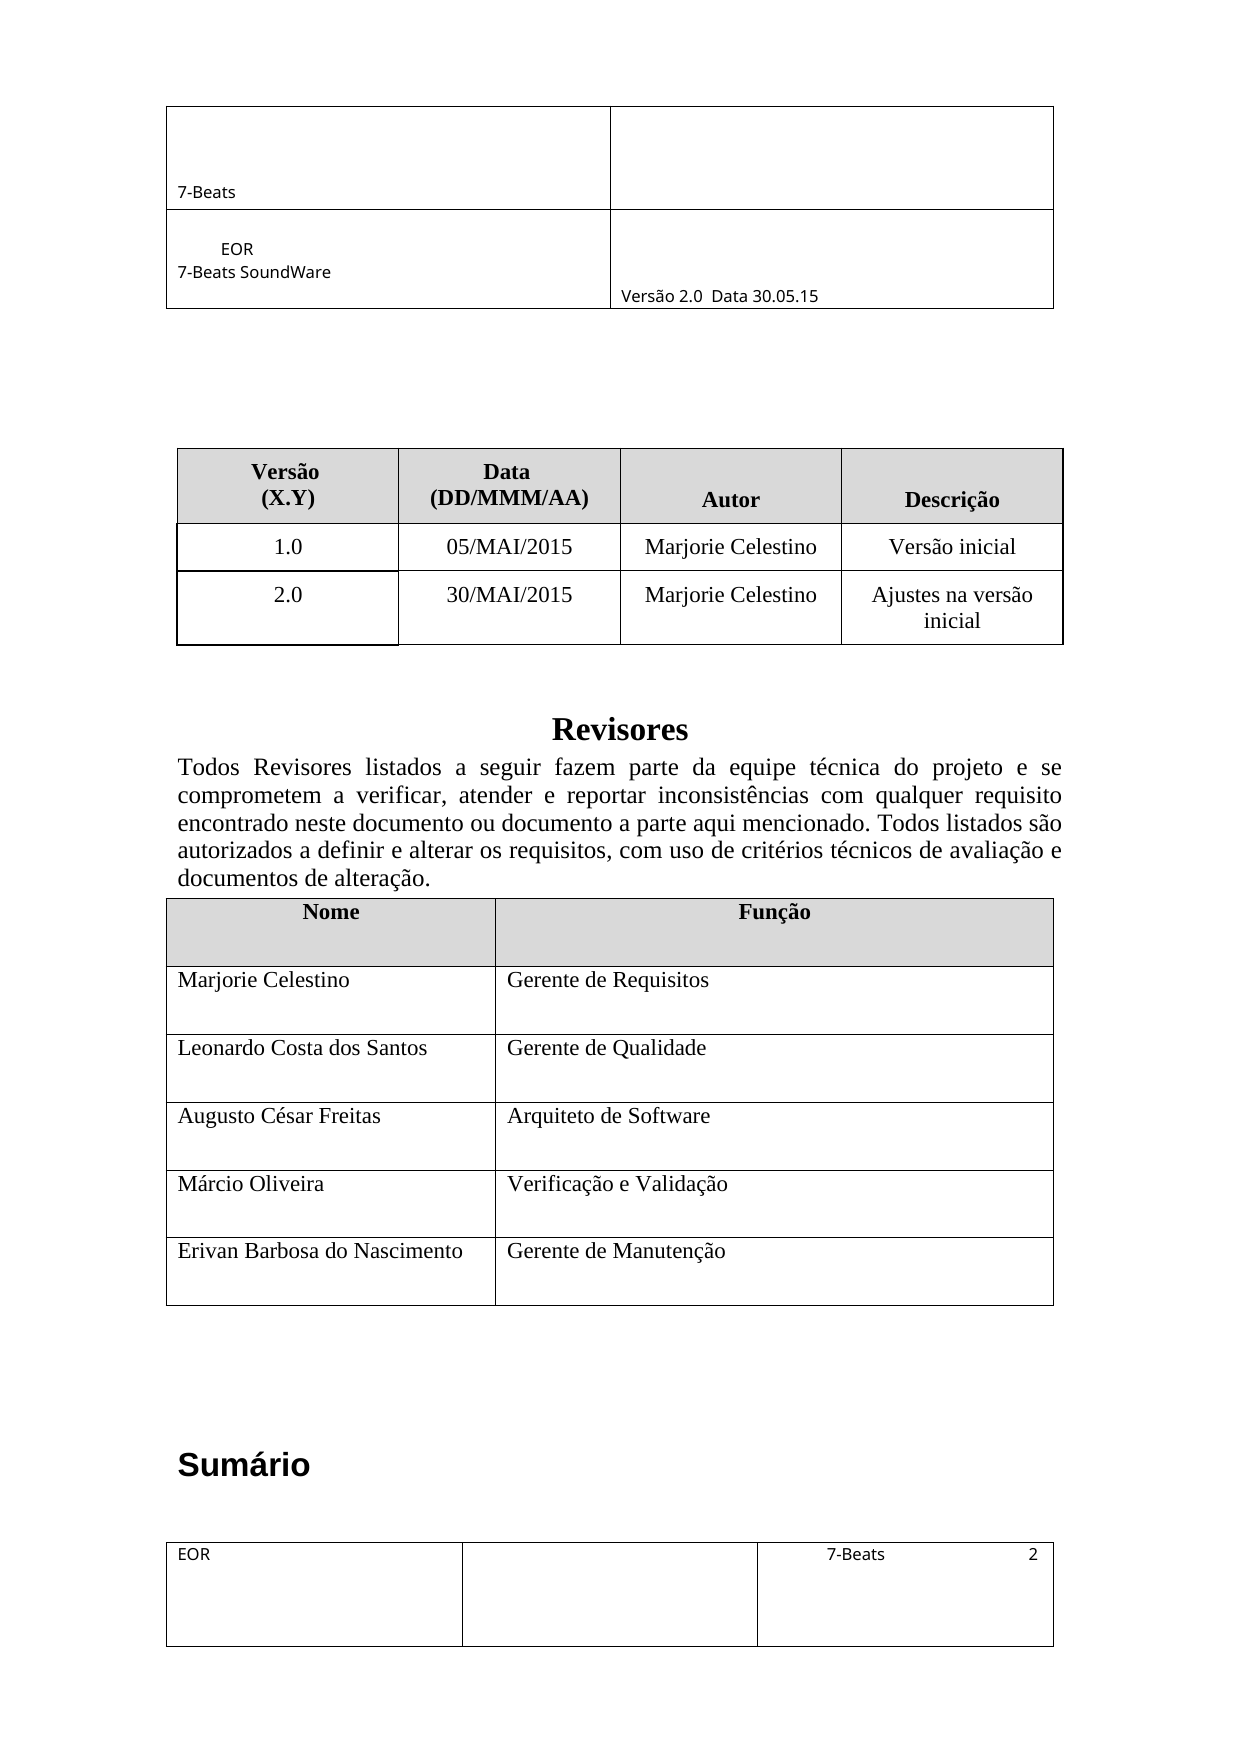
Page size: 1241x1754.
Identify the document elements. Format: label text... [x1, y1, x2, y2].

table_cell 05/MAI/2015 [399, 524, 620, 570]
table_cell Leonardo Costa dos Santos [167, 1035, 495, 1102]
table_header Autor [621, 449, 841, 523]
table_cell Márcio Oliveira [167, 1171, 495, 1237]
text Sumário [177, 1446, 1063, 1483]
table_header Descrição [842, 449, 1062, 523]
table_cell Marjorie Celestino [167, 967, 495, 1034]
table_header Função [496, 899, 1053, 966]
table_cell Gerente de Manutenção [496, 1238, 1053, 1305]
table_cell 1.0 [178, 524, 398, 570]
table_cell Arquiteto de Software [496, 1103, 1053, 1169]
text Revisores [177, 710, 1063, 747]
table_cell Marjorie Celestino [621, 571, 841, 644]
table_header Data (DD/MMM/AA) [399, 449, 620, 523]
table_cell Augusto César Freitas [167, 1103, 495, 1169]
table_cell Erivan Barbosa do Nascimento [167, 1238, 495, 1305]
table_cell Versão inicial [842, 524, 1062, 570]
table_header Versão (X.Y) [178, 449, 398, 523]
table_header Nome [167, 899, 495, 966]
table_cell Gerente de Qualidade [496, 1035, 1053, 1102]
table_cell 2.0 [178, 572, 398, 644]
text Todos Revisores listados a seguir fazem parte da equipe técnica do projeto e se comprometem a verificar, atender e reportar inconsistências com qualquer requisito encontrado neste documento ou documento a parte aqui mencionado. Todos listados são autorizados a definir e alterar os requisitos, com uso de critérios técnicos de avaliação e documentos de alteração. [177, 753, 1063, 892]
table_cell Gerente de Requisitos [496, 967, 1053, 1034]
table_cell Marjorie Celestino [621, 524, 841, 570]
table_cell 30/MAI/2015 [399, 571, 620, 644]
table_cell Verificação e Validação [496, 1171, 1053, 1237]
table_cell Ajustes na versão inicial [842, 571, 1062, 644]
